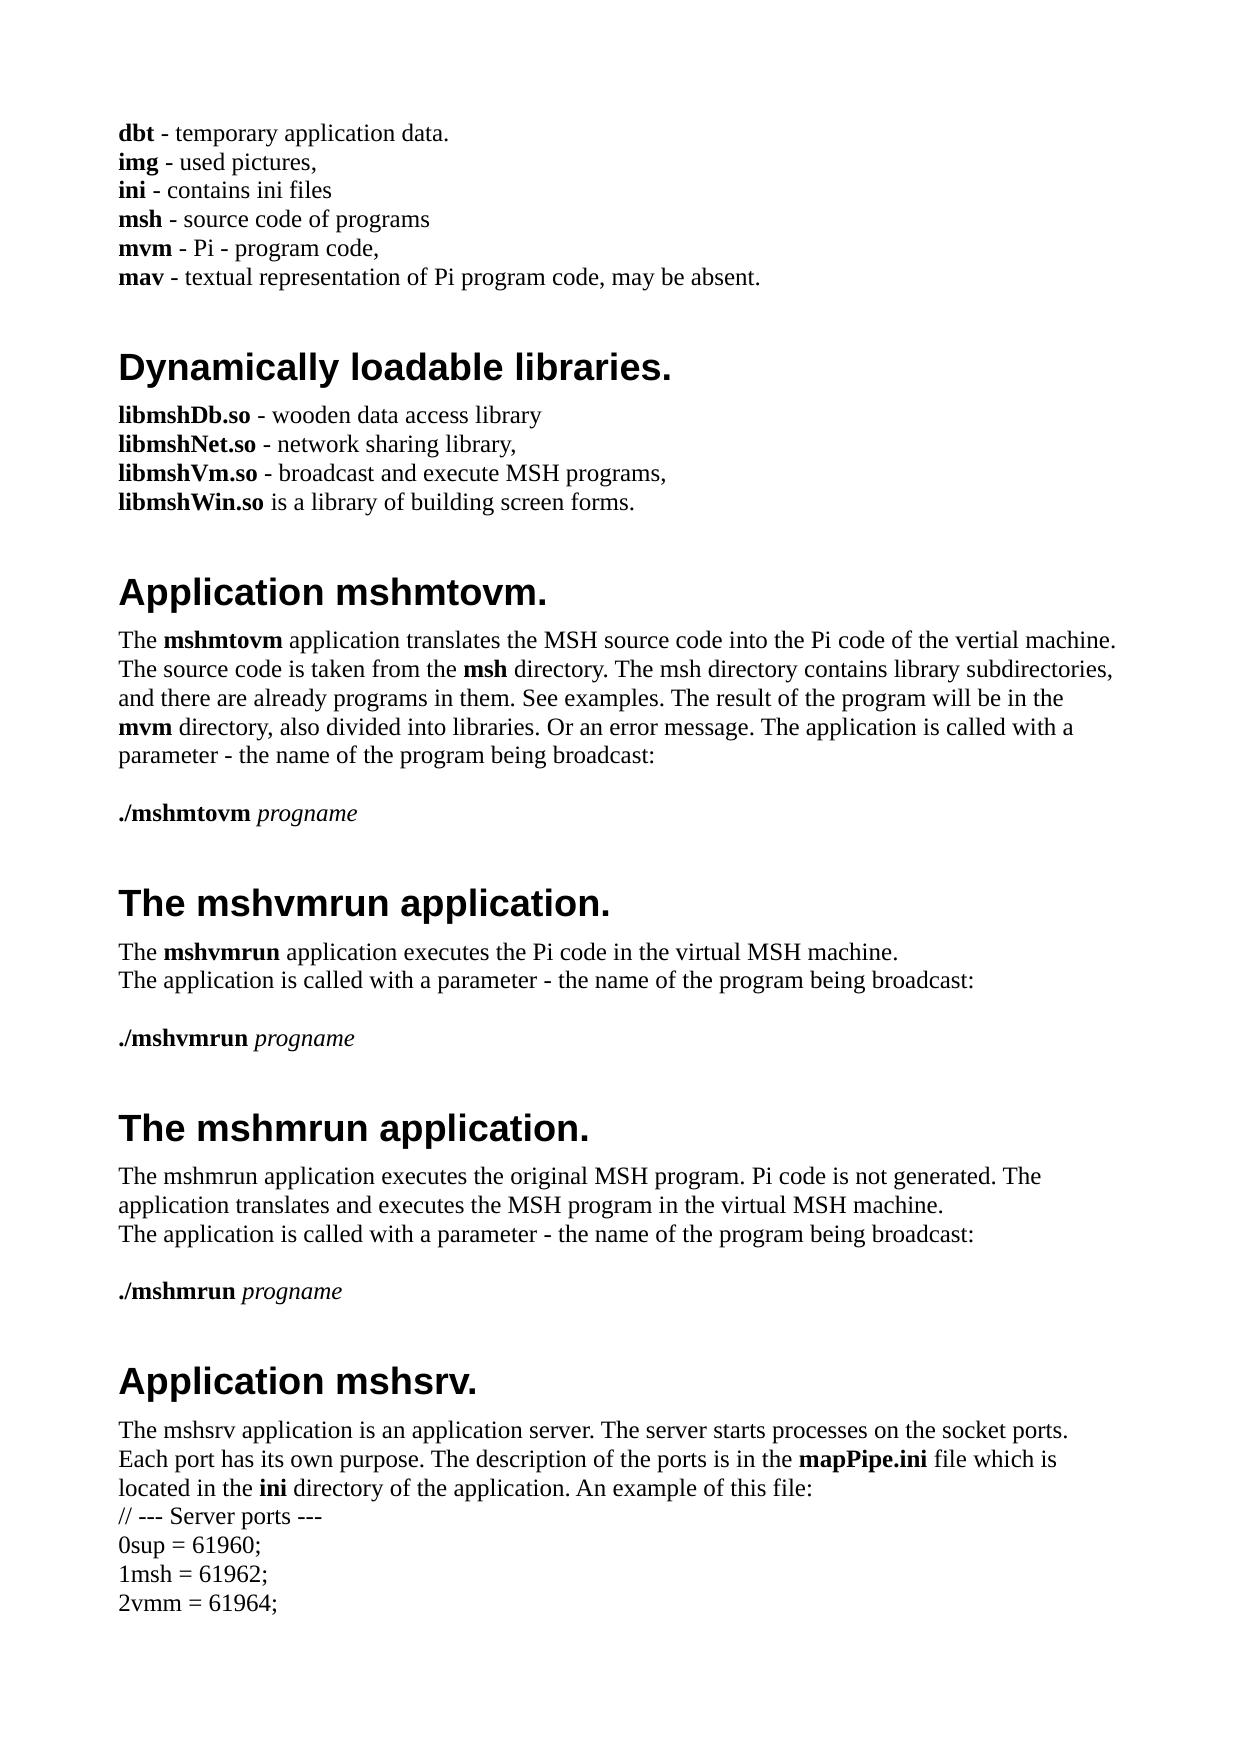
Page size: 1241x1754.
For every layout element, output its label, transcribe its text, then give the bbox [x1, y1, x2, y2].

text 0sup = 61960; [118, 1530, 1122, 1559]
subtitle Application mshsrv. [118, 1359, 1122, 1403]
text ini - contains ini files [118, 176, 1122, 204]
text The application is called with a parameter - the name of the program being broadcast: [118, 965, 1122, 994]
text // --- Server ports --- [118, 1501, 1122, 1530]
text ./mshmrun progname [118, 1276, 1122, 1305]
text msh - source code of programs [118, 204, 1122, 233]
text libmshNet.so - network sharing library, [118, 429, 1122, 458]
text The mshmrun application executes the original MSH program. Pi code is not generated. The application translates and executes the MSH program in the virtual MSH machine. [118, 1161, 1122, 1219]
text libmshDb.so - wooden data access library [118, 401, 1122, 429]
text libmshWin.so is a library of building screen forms. [118, 487, 1122, 516]
text ./mshvmrun progname [118, 1023, 1122, 1052]
text libmshVm.so - broadcast and execute MSH programs, [118, 458, 1122, 487]
text 1msh = 61962; [118, 1559, 1122, 1588]
text The mshmtovm application translates the MSH source code into the Pi code of the vertial machine. The source code is taken from the msh directory. The msh directory contains library subdirectories, and there are already programs in them. See examples. The result of the program will be in the mvm directory, also divided into libraries. Or an error message. The application is called with a parameter - the name of the program being broadcast: [118, 625, 1122, 769]
text dbt - temporary application data. [118, 118, 1122, 147]
text ./mshmtovm progname [118, 798, 1122, 827]
subtitle Dynamically loadable libraries. [118, 344, 1122, 388]
text The mshvmrun application executes the Pi code in the virtual MSH machine. [118, 937, 1122, 965]
text The mshsrv application is an application server. The server starts processes on the socket ports. Each port has its own purpose. The description of the ports is in the mapPipe.ini file which is located in the ini directory of the application. An example of this file: [118, 1415, 1122, 1501]
text 2vmm = 61964; [118, 1588, 1122, 1616]
text img - used pictures, [118, 147, 1122, 176]
text mvm - Pi - program code, [118, 233, 1122, 262]
subtitle Application mshmtovm. [118, 569, 1122, 613]
text mav - textual representation of Pi program code, may be absent. [118, 262, 1122, 291]
subtitle The mshmrun application. [118, 1105, 1122, 1149]
text The application is called with a parameter - the name of the program being broadcast: [118, 1219, 1122, 1248]
subtitle The mshvmrun application. [118, 880, 1122, 924]
